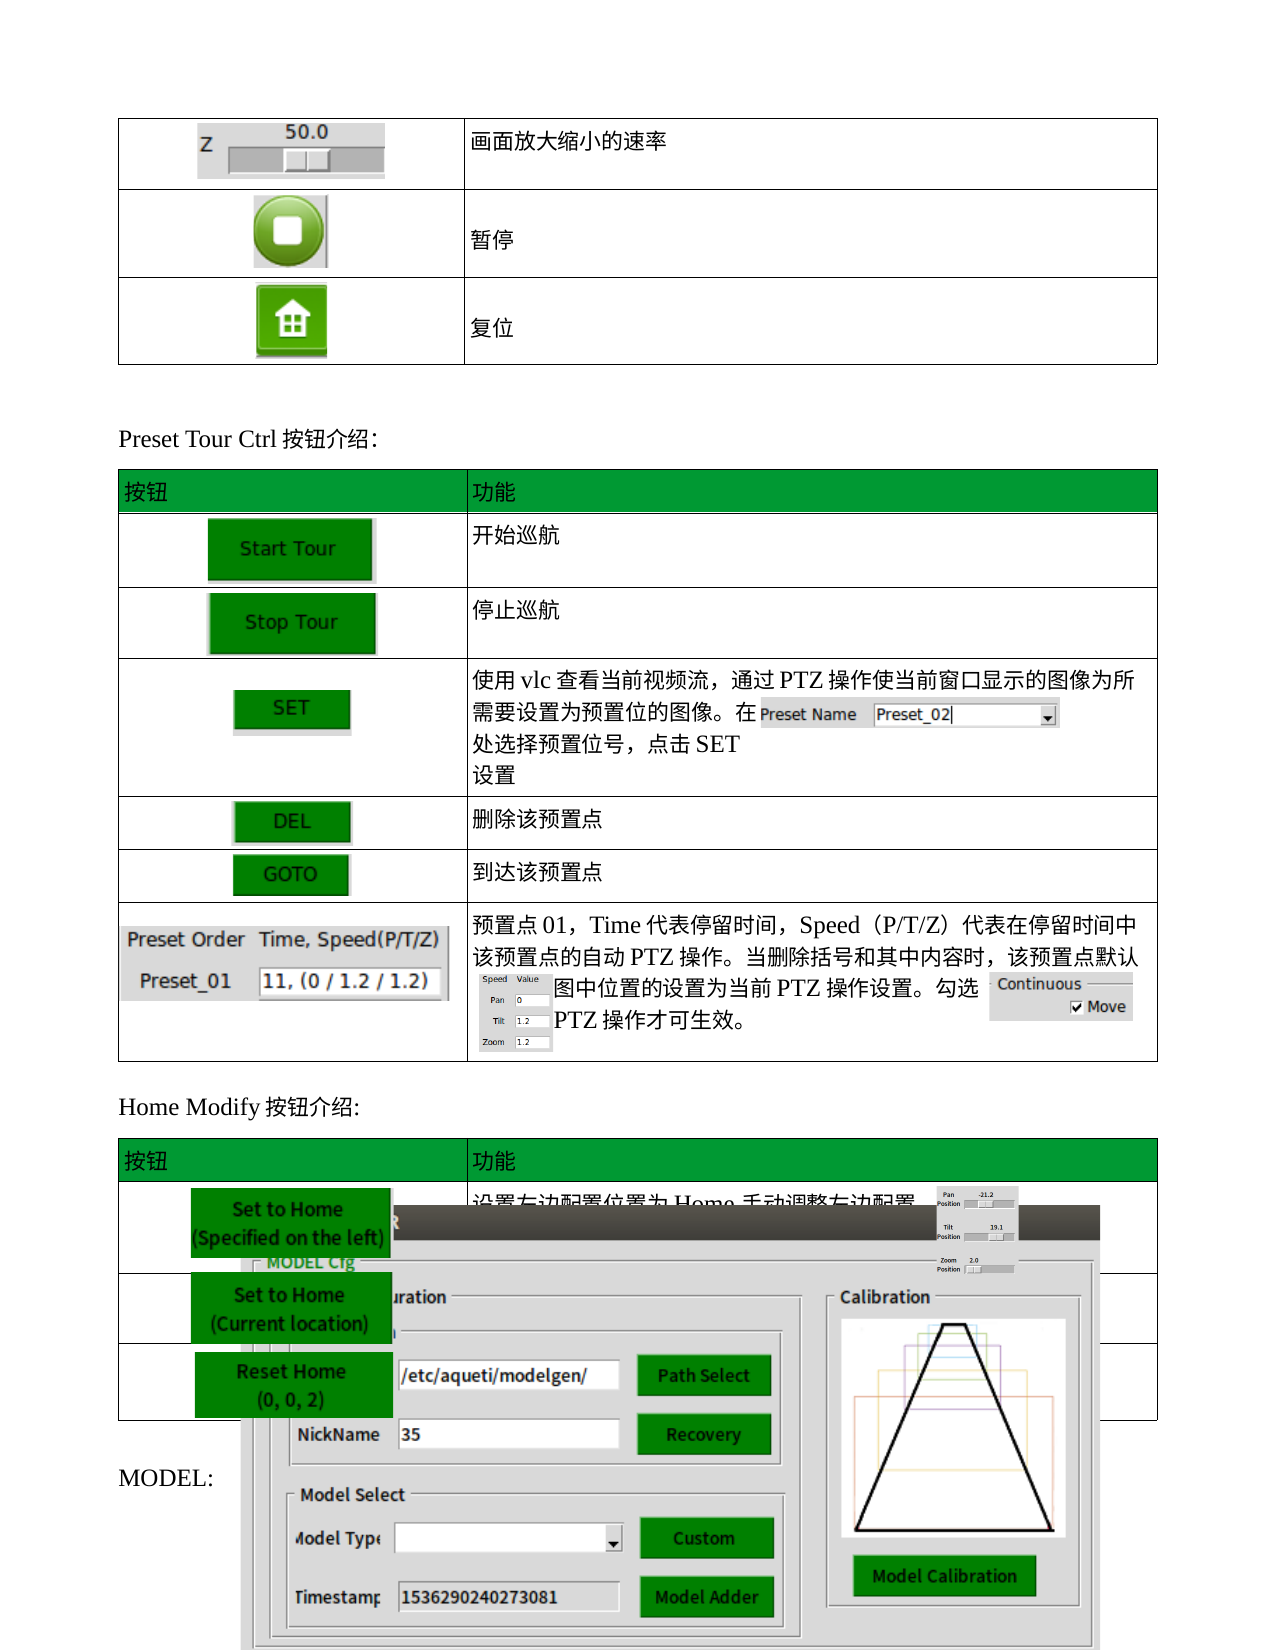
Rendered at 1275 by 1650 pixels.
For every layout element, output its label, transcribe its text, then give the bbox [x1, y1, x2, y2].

table_cell 开始巡航 [468, 514, 1157, 587]
table_cell [119, 514, 467, 587]
table_cell [119, 659, 467, 796]
picture [190, 1186, 1100, 1650]
table_cell [119, 1344, 240, 1420]
table_cell 预置点01，Time代表停留时间，Speed（P/T/Z）代表在停留时间中该预置点的自动PTZ操作。当删除括号和其中内容时，该预置点默认 图中位置的设置为当前PTZ操作设置。勾选 PTZ操作才可生效。 [468, 903, 1157, 1061]
table_header 功能 [468, 470, 1157, 512]
picture [479, 974, 554, 1052]
table_cell [119, 278, 464, 364]
table_cell [119, 1182, 467, 1273]
picture [253, 194, 329, 268]
picture [118, 926, 451, 1001]
picture [232, 690, 352, 736]
table_cell [119, 1274, 190, 1343]
picture [206, 593, 379, 656]
text Preset Tour Ctrl按钮介绍： [118, 422, 1157, 453]
table_cell 设置左边配置位置为Home,手动调整左边配置 [468, 1182, 1157, 1273]
table_header 按钮 [119, 470, 467, 512]
picture [232, 854, 352, 896]
table_cell 重置Home位置,坐标(0,0,2) [1100, 1344, 1157, 1420]
picture [207, 518, 377, 584]
table_cell [119, 850, 467, 902]
table_cell 画面放大缩小的速率 [465, 119, 1157, 188]
table_cell 到达该预置点 [468, 850, 1157, 902]
table_cell [119, 797, 467, 849]
table_cell [119, 190, 464, 277]
table_cell 删除该预置点 [468, 797, 1157, 849]
table_header 按钮 [119, 1139, 467, 1181]
picture [255, 282, 328, 359]
table_cell 使用vlc查看当前视频流，通过PTZ操作使当前窗口显示的图像为所需要设置为预置位的图像。在处选择预置位号，点击SET设置 [468, 659, 1157, 796]
text Home Modify按钮介绍: [118, 1090, 1157, 1122]
picture [231, 801, 354, 846]
table_cell 暂停 [465, 190, 1157, 277]
picture [197, 123, 385, 179]
text [1100, 1463, 1157, 1492]
text MODEL: [118, 1463, 240, 1492]
table_cell 停止巡航 [468, 588, 1157, 658]
picture [760, 697, 1060, 728]
table_cell [119, 588, 467, 658]
picture [989, 972, 1133, 1021]
table_cell [119, 903, 467, 1061]
table_cell 停设置当前位置为Home [1100, 1274, 1157, 1343]
table_cell 复位 [465, 278, 1157, 364]
table_header 功能 [468, 1139, 1157, 1181]
table_cell [119, 119, 464, 188]
